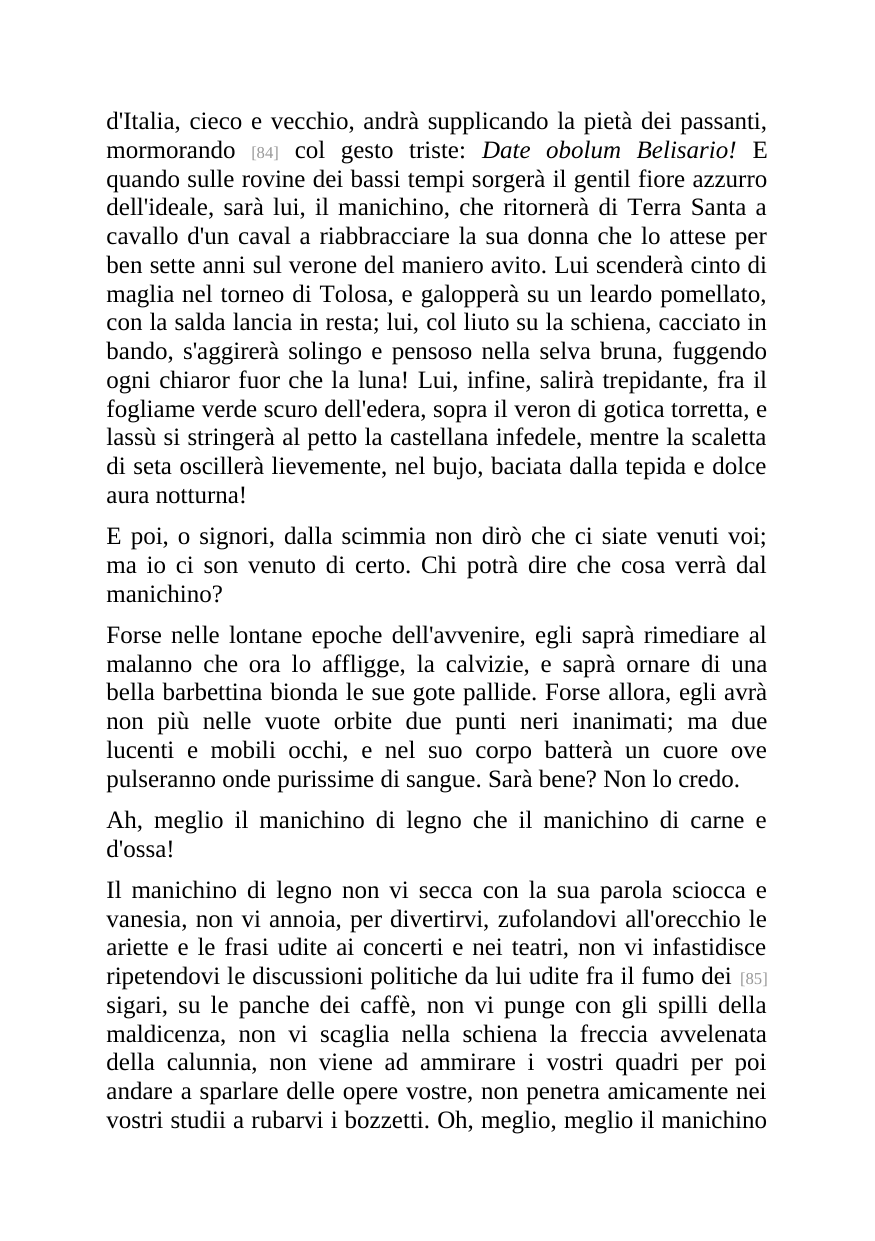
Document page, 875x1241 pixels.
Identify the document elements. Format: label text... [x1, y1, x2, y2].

text d'Italia, cieco e vecchio, andrà supplicando la pietà dei passanti, mormorando [84] col gesto triste: Date obolum Belisario! E quando sulle rovine dei bassi tempi sorgerà il gentil fiore azzurro dell'ideale, sarà lui, il manichino, che ritornerà di Terra Santa a cavallo d'un caval a riabbracciare la sua donna che lo attese per ben sette anni sul verone del maniero avito. Lui scenderà cinto di maglia nel torneo di Tolosa, e galopperà su un leardo pomellato, con la salda lancia in resta; lui, col liuto su la schiena, cacciato in bando, s'aggirerà solingo e pensoso nella selva bruna, fuggendo ogni chiaror fuor che la luna! Lui, infine, salirà trepidante, fra il fogliame verde scuro dell'edera, sopra il veron di gotica torretta, e lassù si stringerà al petto la castellana infedele, mentre la scaletta di seta oscillerà lievemente, nel bujo, baciata dalla tepida e dolce aura notturna! [106, 106, 768, 509]
text E poi, o signori, dalla scimmia non dirò che ci siate venuti voi; ma io ci son venuto di certo. Chi potrà dire che cosa verrà dal manichino? [106, 521, 768, 607]
text Forse nelle lontane epoche dell'avvenire, egli saprà rimediare al malanno che ora lo affligge, la calvizie, e saprà ornare di una bella barbettina bionda le sue gote pallide. Forse allora, egli avrà non più nelle vuote orbite due punti neri inanimati; ma due lucenti e mobili occhi, e nel suo corpo batterà un cuore ove pulseranno onde purissime di sangue. Sarà bene? Non lo credo. [106, 620, 768, 792]
text Il manichino di legno non vi secca con la sua parola sciocca e vanesia, non vi annoia, per divertirvi, zufolandovi all'orecchio le ariette e le frasi udite ai concerti e nei teatri, non vi infastidisce ripetendovi le discussioni politiche da lui udite fra il fumo dei [85] sigari, su le panche dei caffè, non vi punge con gli spilli della maldicenza, non vi scaglia nella schiena la freccia avvelenata della calunnia, non viene ad ammirare i vostri quadri per poi andare a sparlare delle opere vostre, non penetra amicamente nei vostri studii a rubarvi i bozzetti. Oh, meglio, meglio il manichino [106, 875, 768, 1134]
text Ah, meglio il manichino di legno che il manichino di carne e d'ossa! [106, 805, 768, 862]
